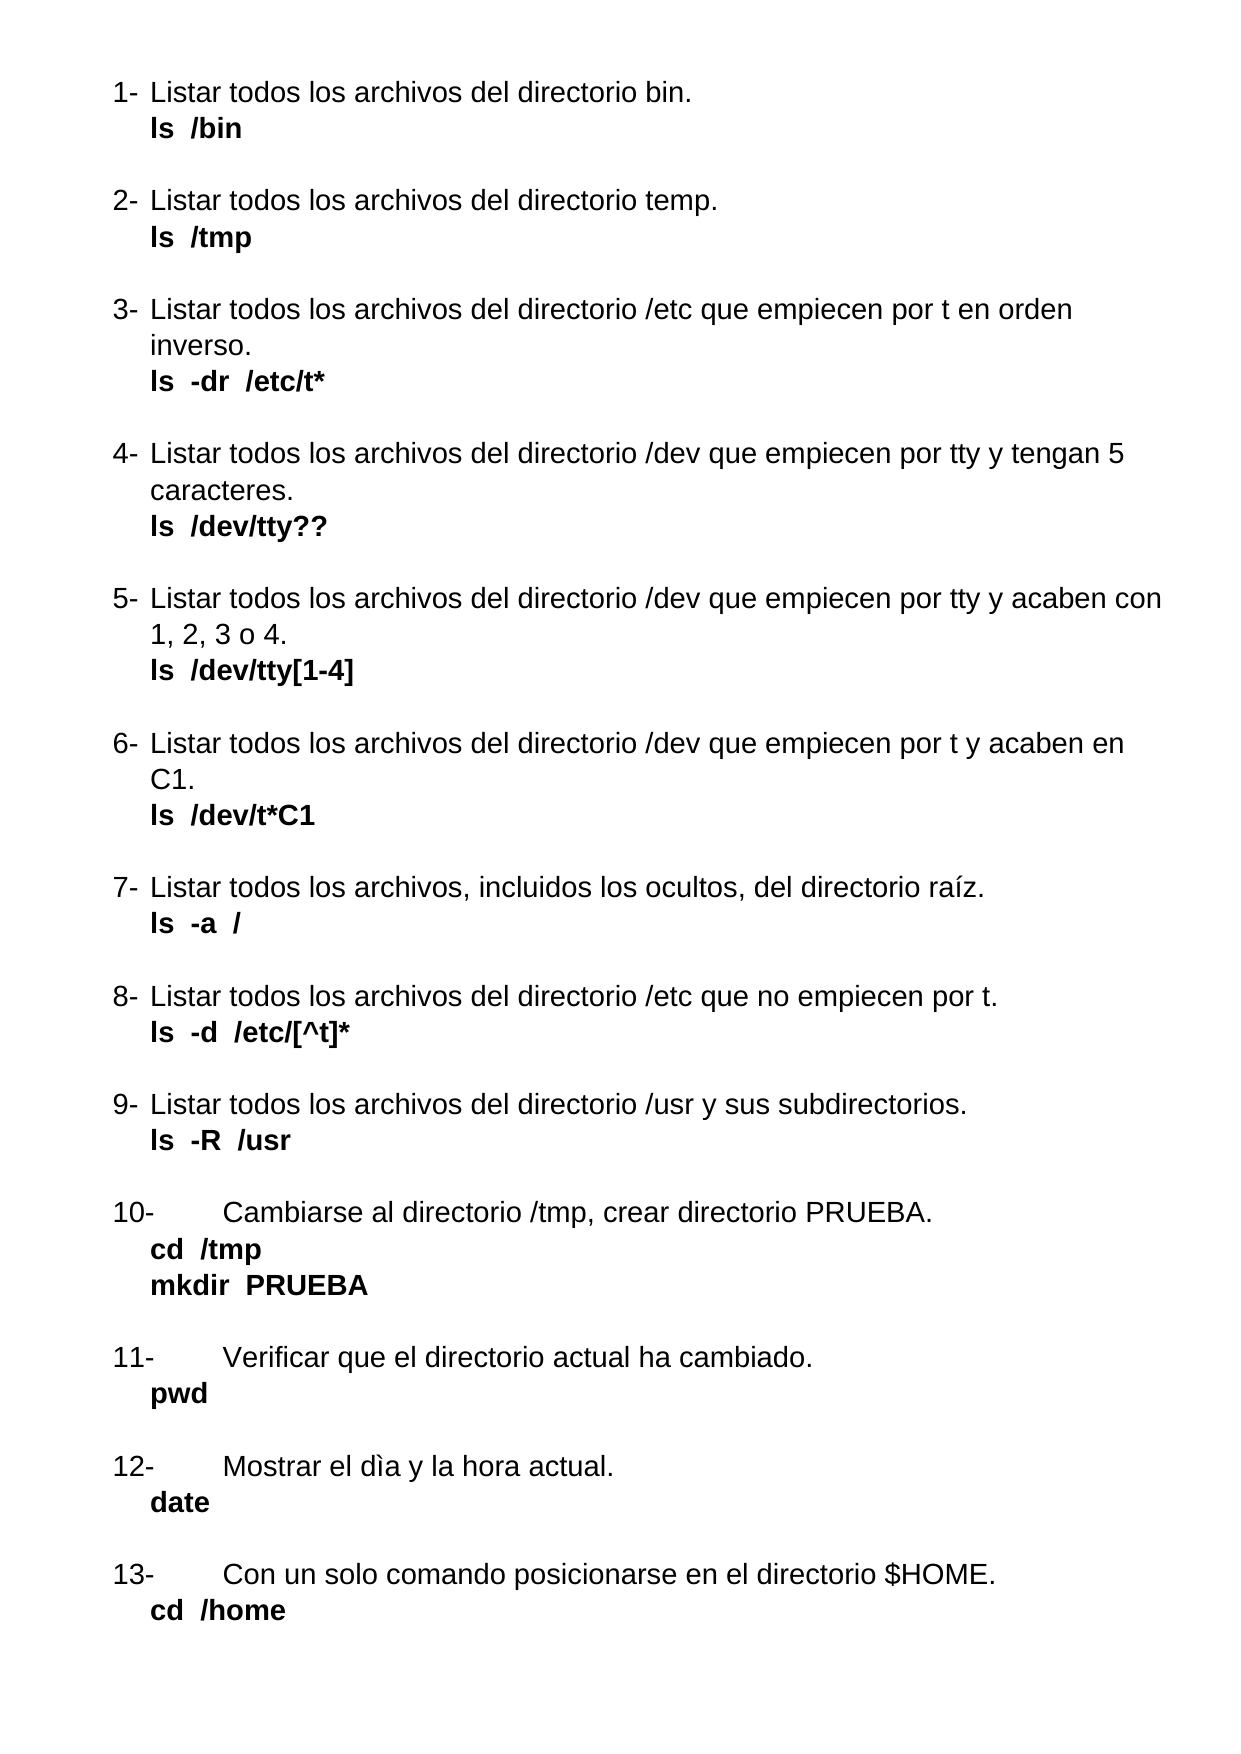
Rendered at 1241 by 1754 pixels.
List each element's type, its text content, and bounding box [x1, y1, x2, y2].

list ls -R /usr [150, 1123, 1165, 1157]
list Listar todos los archivos, incluidos los ocultos, del directorio raíz. [112, 870, 1165, 904]
list Listar todos los archivos del directorio /dev que empiecen por tty y tengan 5 caracteres. [112, 436, 1165, 506]
list pwd [150, 1376, 1165, 1410]
list cd /home [150, 1593, 1165, 1627]
list ls /dev/tty?? [150, 509, 1165, 542]
list ls /bin [150, 111, 1165, 145]
list Cambiarse al directorio /tmp, crear directorio PRUEBA. [112, 1196, 1165, 1229]
list Listar todos los archivos del directorio /dev que empiecen por tty y acaben con 1, 2, 3 o 4. [112, 581, 1165, 651]
list ls /tmp [150, 219, 1165, 253]
list Listar todos los archivos del directorio temp. [112, 183, 1165, 217]
list ls /dev/t*C1 [150, 798, 1165, 831]
list Listar todos los archivos del directorio bin. [112, 75, 1165, 108]
list Listar todos los archivos del directorio /etc que no empiecen por t. [112, 979, 1165, 1012]
list mkdir PRUEBA [150, 1268, 1165, 1301]
list date [150, 1485, 1165, 1518]
list Listar todos los archivos del directorio /usr y sus subdirectorios. [112, 1087, 1165, 1121]
list ls /dev/tty[1-4] [150, 653, 1165, 687]
list ls -a / [150, 906, 1165, 940]
list cd /tmp [150, 1232, 1165, 1265]
list Mostrar el dìa y la hora actual. [112, 1448, 1165, 1482]
list Verificar que el directorio actual ha cambiado. [112, 1340, 1165, 1374]
list Listar todos los archivos del directorio /dev que empiecen por t y acaben en C1. [112, 726, 1165, 795]
list Con un solo comando posicionarse en el directorio $HOME. [112, 1557, 1165, 1591]
list ls -d /etc/[^t]* [150, 1015, 1165, 1048]
list ls -dr /etc/t* [150, 364, 1165, 398]
list Listar todos los archivos del directorio /etc que empiecen por t en orden inverso. [112, 292, 1165, 362]
